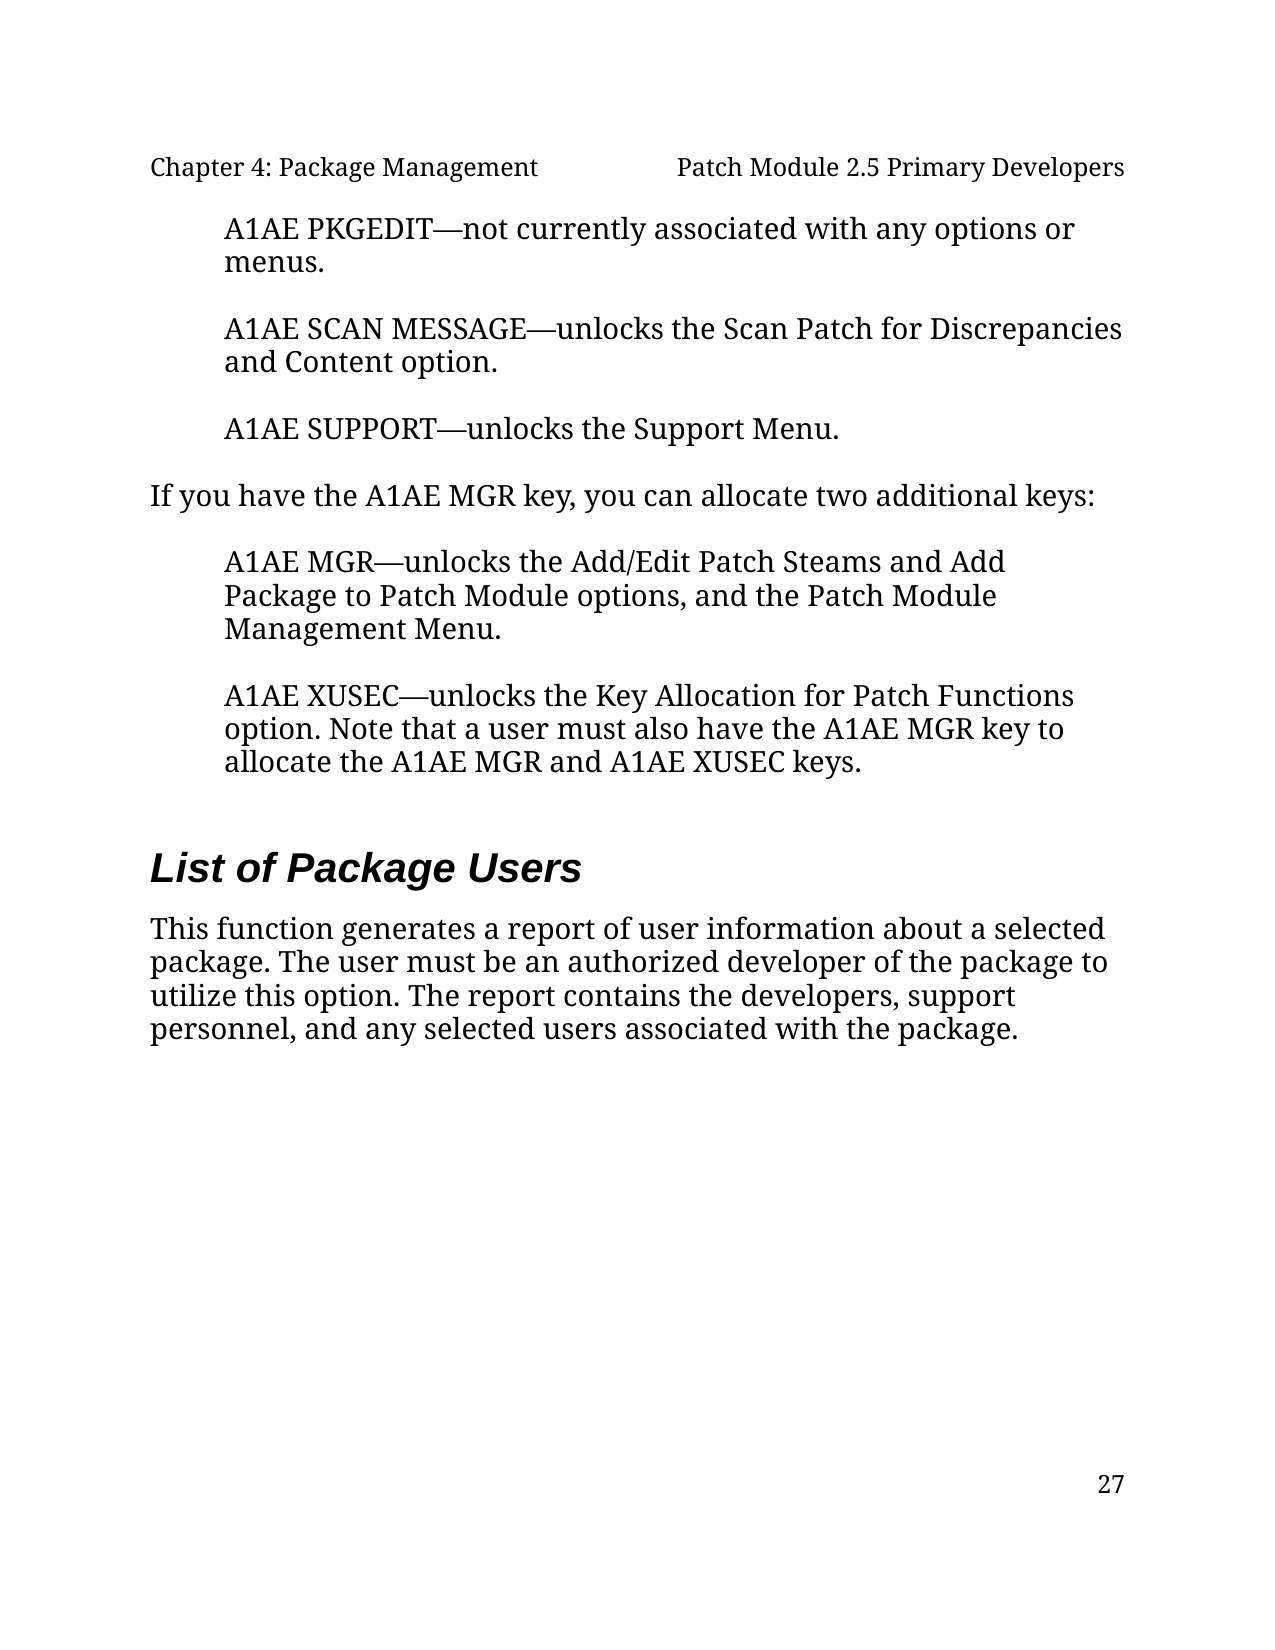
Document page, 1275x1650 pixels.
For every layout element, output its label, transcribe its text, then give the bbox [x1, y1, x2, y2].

text A1AE SUPPORT—unlocks the Support Menu. [224, 413, 1125, 446]
text If you have the A1AE MGR key, you can allocate two additional keys: [150, 479, 1125, 513]
text A1AE XUSEC—unlocks the Key Allocation for Patch Functions option. Note that a user must also have the A1AE MGR key to allocate the A1AE MGR and A1AE XUSEC keys. [224, 679, 1125, 779]
text A1AE SCAN MESSAGE—unlocks the Scan Patch for Discrepancies and Content option. [224, 313, 1125, 379]
subtitle List of Package Users [150, 829, 1125, 896]
text A1AE PKGEDIT—not currently associated with any options or menus. [224, 213, 1125, 279]
text This function generates a report of user information about a selected package. The user must be an authorized developer of the package to utilize this option. The report contains the developers, support personnel, and any selected users associated with the package. [150, 913, 1125, 1046]
text A1AE MGR—unlocks the Add/Edit Patch Steams and Add Package to Patch Module options, and the Patch Module Management Menu. [224, 546, 1125, 646]
